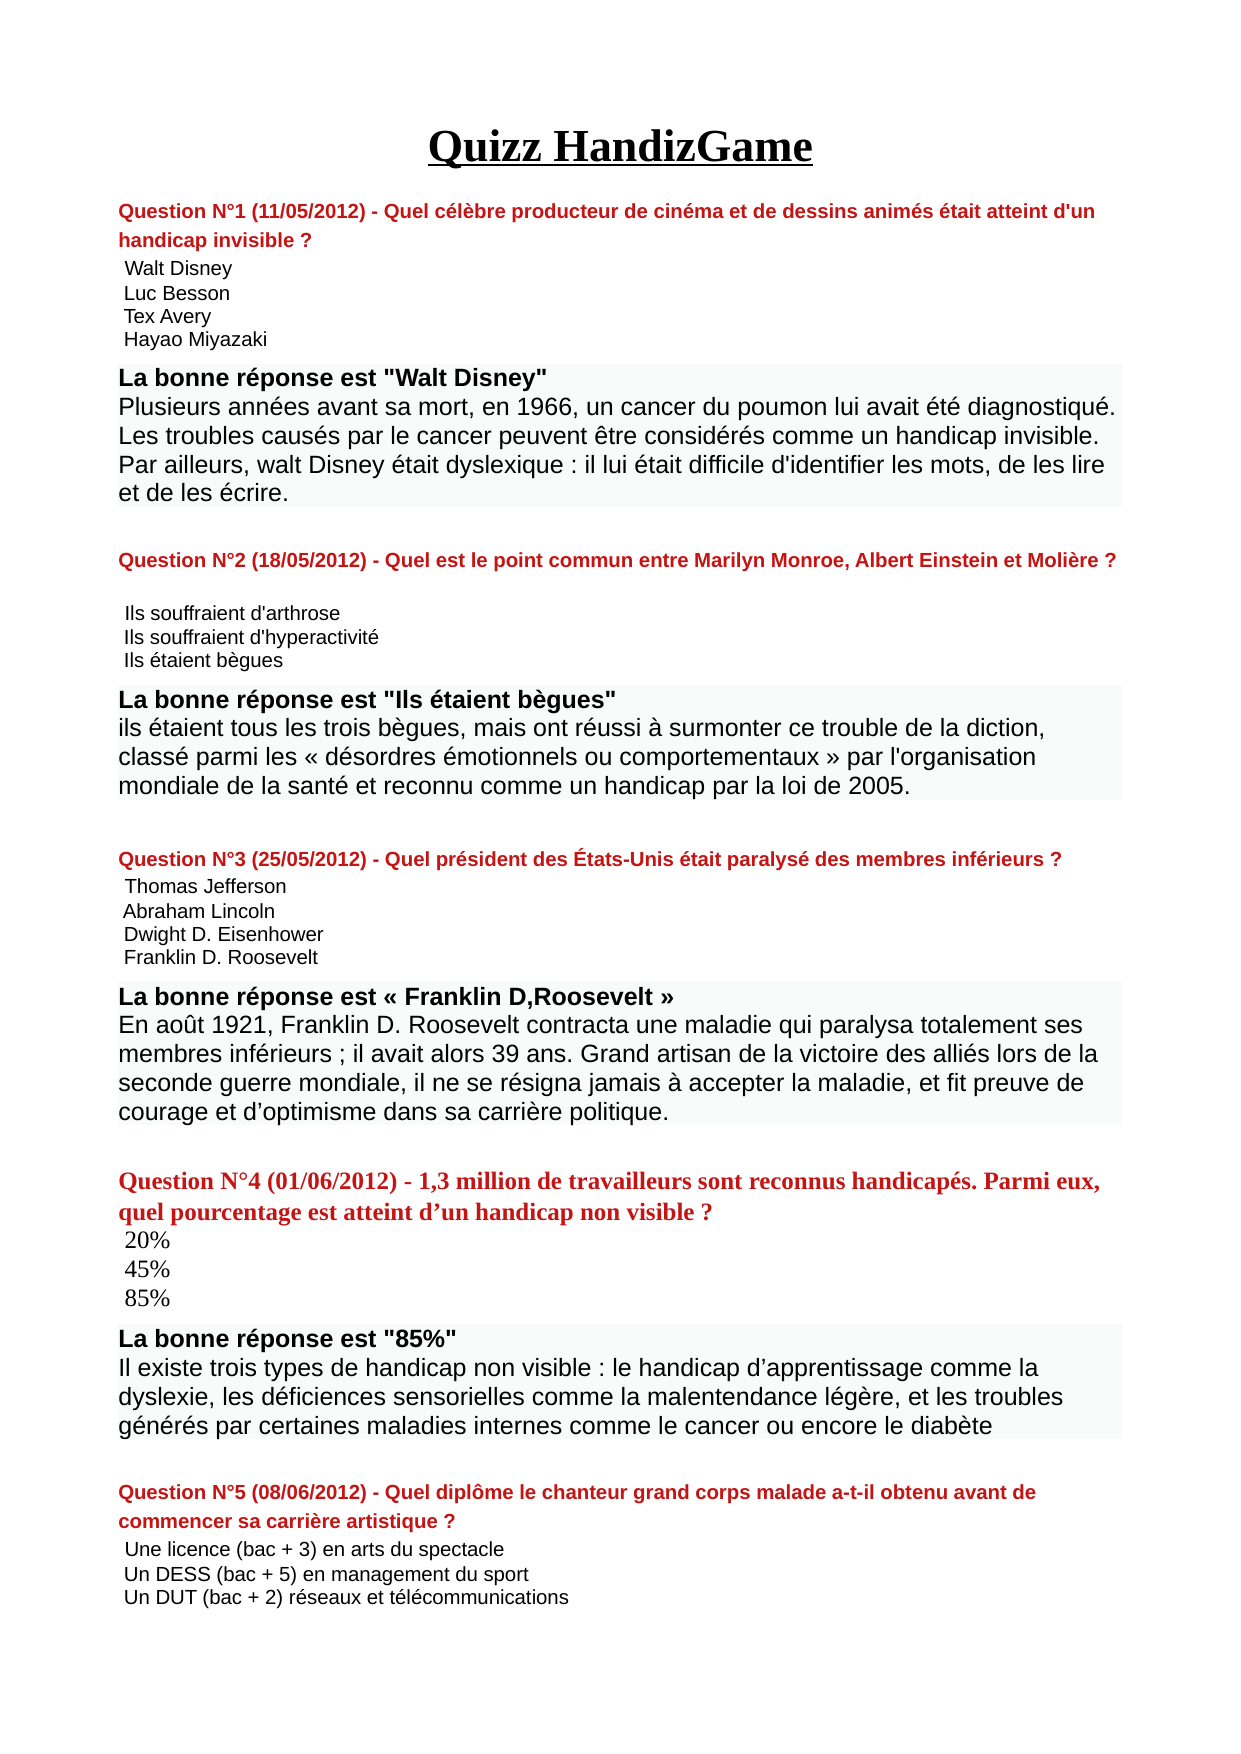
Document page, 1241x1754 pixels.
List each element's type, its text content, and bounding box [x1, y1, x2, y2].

text Question N°5 (08/06/2012) - Quel diplôme le chanteur grand corps malade a-t-il obtenu avant de commencer sa carrière artistique ? [118, 1481, 1122, 1533]
text La bonne réponse est "85%" Il existe trois types de handicap non visible : le handicap d’apprentissage comme la dyslexie, les déficiences sensorielles comme la malentendance légère, et les troubles générés par certaines maladies internes comme le cancer ou encore le diabète [118, 1324, 1122, 1439]
text Question N°3 (25/05/2012) - Quel président des États-Unis était paralysé des membres inférieurs ? [118, 841, 1122, 870]
text Question N°2 (18/05/2012) - Quel est le point commun entre Marilyn Monroe, Albert Einstein et Molière ? [118, 548, 1122, 597]
text Question N°1 (11/05/2012) - Quel célèbre producteur de cinéma et de dessins animés était atteint d'un handicap invisible ? [118, 199, 1122, 252]
text La bonne réponse est "Walt Disney" Plusieurs années avant sa mort, en 1966, un cancer du poumon lui avait été diagnostiqué. Les troubles causés par le cancer peuvent être considérés comme un handicap invisible. Par ailleurs, walt Disney était dyslexique : il lui était difficile d'identifier les mots, de les lire et de les écrire. [118, 363, 1122, 507]
text Question N°4 (01/06/2012) - 1,3 million de travailleurs sont reconnus handicapés. Parmi eux, quel pourcentage est atteint d’un handicap non visible ? [118, 1166, 1122, 1226]
text Walt Disney Luc Besson Tex Avery Hayao Miyazaki [118, 252, 1122, 351]
text 20% 45% 85% [118, 1226, 1122, 1312]
text Ils souffraient d'arthrose Ils souffraient d'hyperactivité Ils étaient bègues [118, 597, 1122, 672]
text Quizz HandizGame [118, 118, 1122, 171]
text Une licence (bac + 3) en arts du spectacle Un DESS (bac + 5) en management du sport Un DUT (bac + 2) réseaux et télécommunications [118, 1533, 1122, 1609]
text La bonne réponse est « Franklin D,Roosevelt » En août 1921, Franklin D. Roosevelt contracta une maladie qui paralysa totalement ses membres inférieurs ; il avait alors 39 ans. Grand artisan de la victoire des alliés lors de la seconde guerre mondiale, il ne se résigna jamais à accepter la maladie, et fit preuve de courage et d’optimisme dans sa carrière politique. [118, 981, 1122, 1125]
text Thomas Jefferson Abraham Lincoln Dwight D. Eisenhower Franklin D. Roosevelt [118, 870, 1122, 969]
text La bonne réponse est "Ils étaient bègues" ils étaient tous les trois bègues, mais ont réussi à surmonter ce trouble de la diction, classé parmi les « désordres émotionnels ou comportementaux » par l'organisation mondiale de la santé et reconnu comme un handicap par la loi de 2005. [118, 685, 1122, 800]
